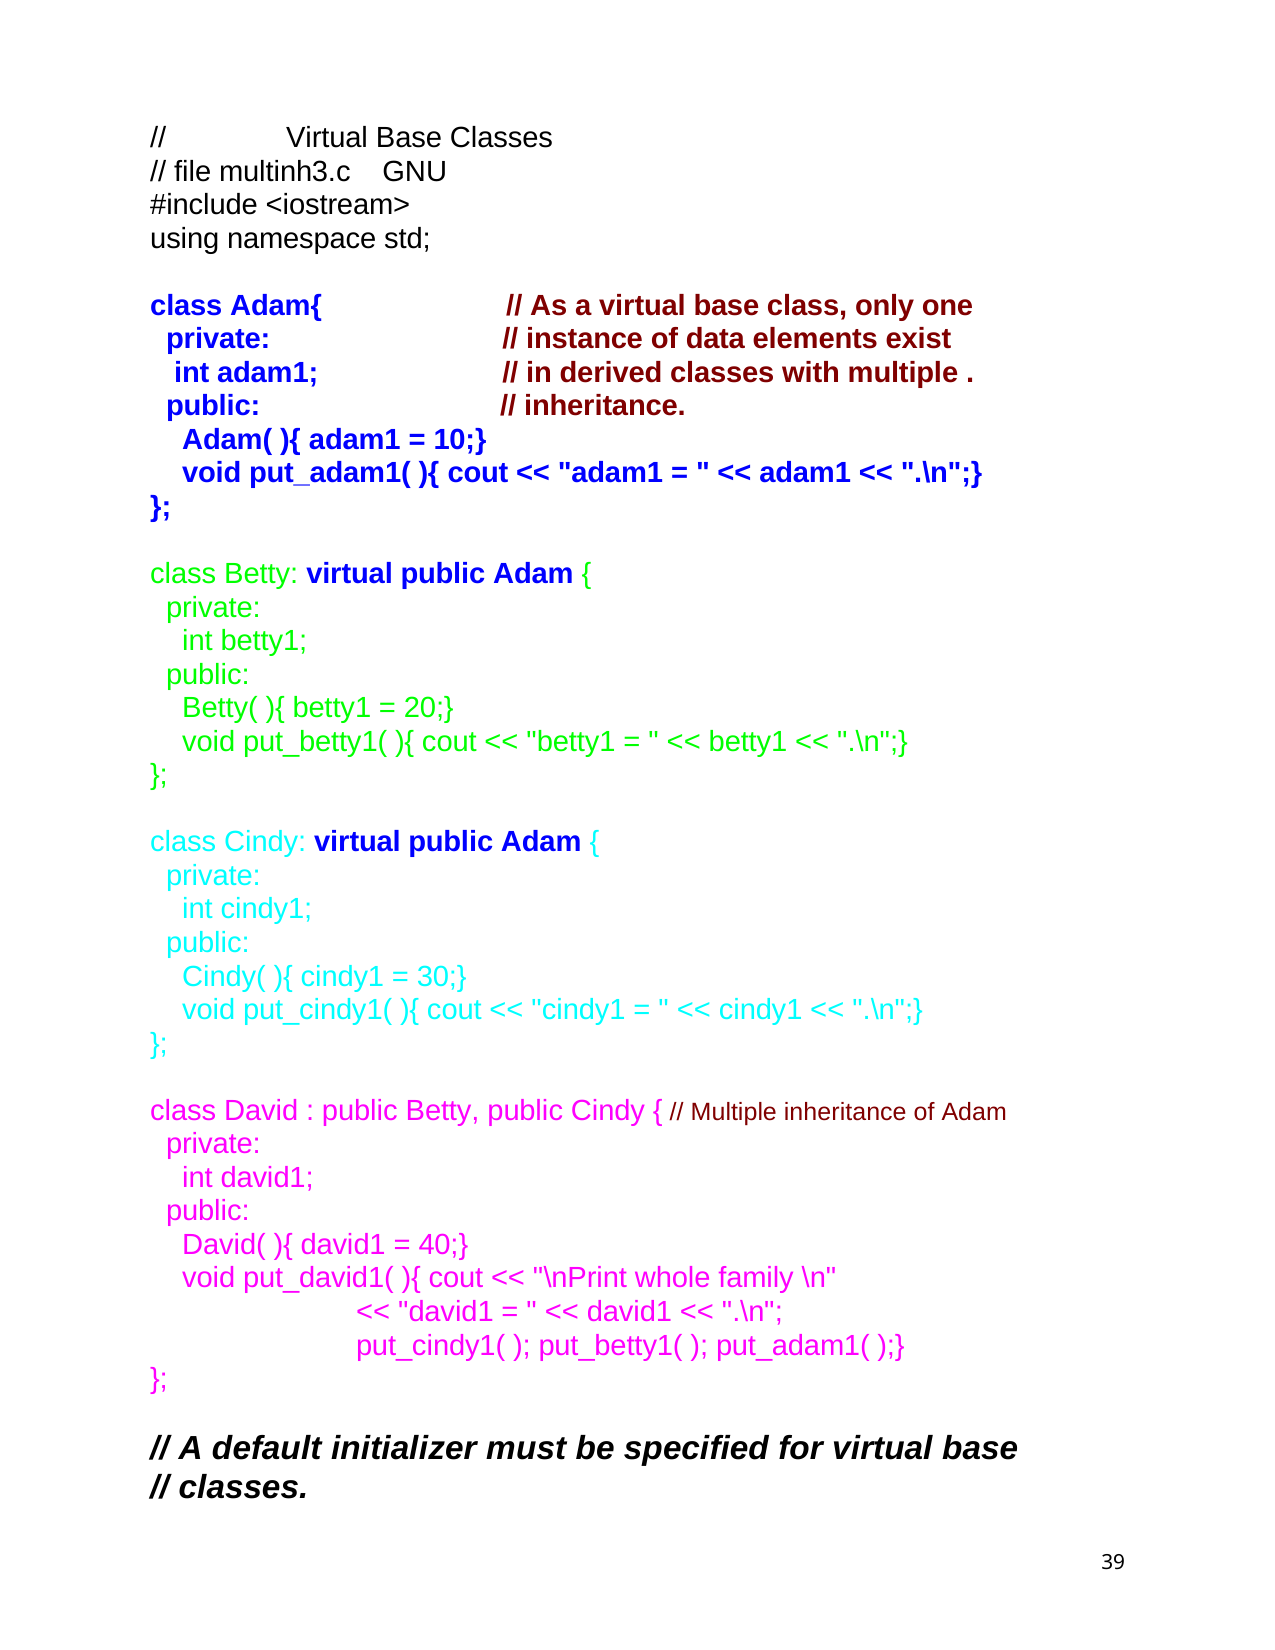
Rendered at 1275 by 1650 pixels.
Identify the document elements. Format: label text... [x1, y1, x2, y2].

text void put_betty1( ){ cout << "betty1 = " << betty1 << ".\n";} [150, 724, 1125, 757]
text using namespace std; [150, 221, 1125, 254]
text public: [150, 1193, 1125, 1227]
text }; [150, 489, 1125, 522]
text int adam1; // in derived classes with multiple . [150, 355, 1125, 388]
text // Virtual Base Classes [150, 120, 1125, 153]
text private: [150, 1126, 1125, 1160]
text public: [150, 925, 1125, 958]
text int betty1; [150, 623, 1125, 657]
text class David : public Betty, public Cindy { // Multiple inheritance of Adam [150, 1093, 1125, 1126]
text public: [150, 657, 1125, 690]
text #include <iostream> [150, 187, 1125, 221]
text void put_adam1( ){ cout << "adam1 = " << adam1 << ".\n";} [150, 455, 1125, 489]
text }; [150, 1361, 1125, 1394]
text Betty( ){ betty1 = 20;} [150, 690, 1125, 724]
text int cindy1; [150, 891, 1125, 925]
text Cindy( ){ cindy1 = 30;} [150, 958, 1125, 992]
text << "david1 = " << david1 << ".\n"; [150, 1294, 1125, 1327]
text void put_david1( ){ cout << "\nPrint whole family \n" [150, 1260, 1125, 1294]
text private: [150, 858, 1125, 891]
text // A default initializer must be specified for virtual base [150, 1428, 1125, 1467]
text class Adam{ // As a virtual base class, only one [150, 288, 1125, 321]
text public: // inheritance. [150, 388, 1125, 422]
text private: [150, 589, 1125, 623]
text // classes. [150, 1467, 1125, 1505]
text class Cindy: virtual public Adam { [150, 824, 1125, 858]
text Adam( ){ adam1 = 10;} [150, 422, 1125, 455]
text private: // instance of data elements exist [150, 321, 1125, 355]
text David( ){ david1 = 40;} [150, 1227, 1125, 1260]
text }; [150, 757, 1125, 791]
text void put_cindy1( ){ cout << "cindy1 = " << cindy1 << ".\n";} [150, 992, 1125, 1026]
text // file multinh3.c GNU [150, 153, 1125, 187]
text int david1; [150, 1160, 1125, 1193]
text }; [150, 1026, 1125, 1059]
text put_cindy1( ); put_betty1( ); put_adam1( );} [150, 1327, 1125, 1361]
text class Betty: virtual public Adam { [150, 556, 1125, 589]
